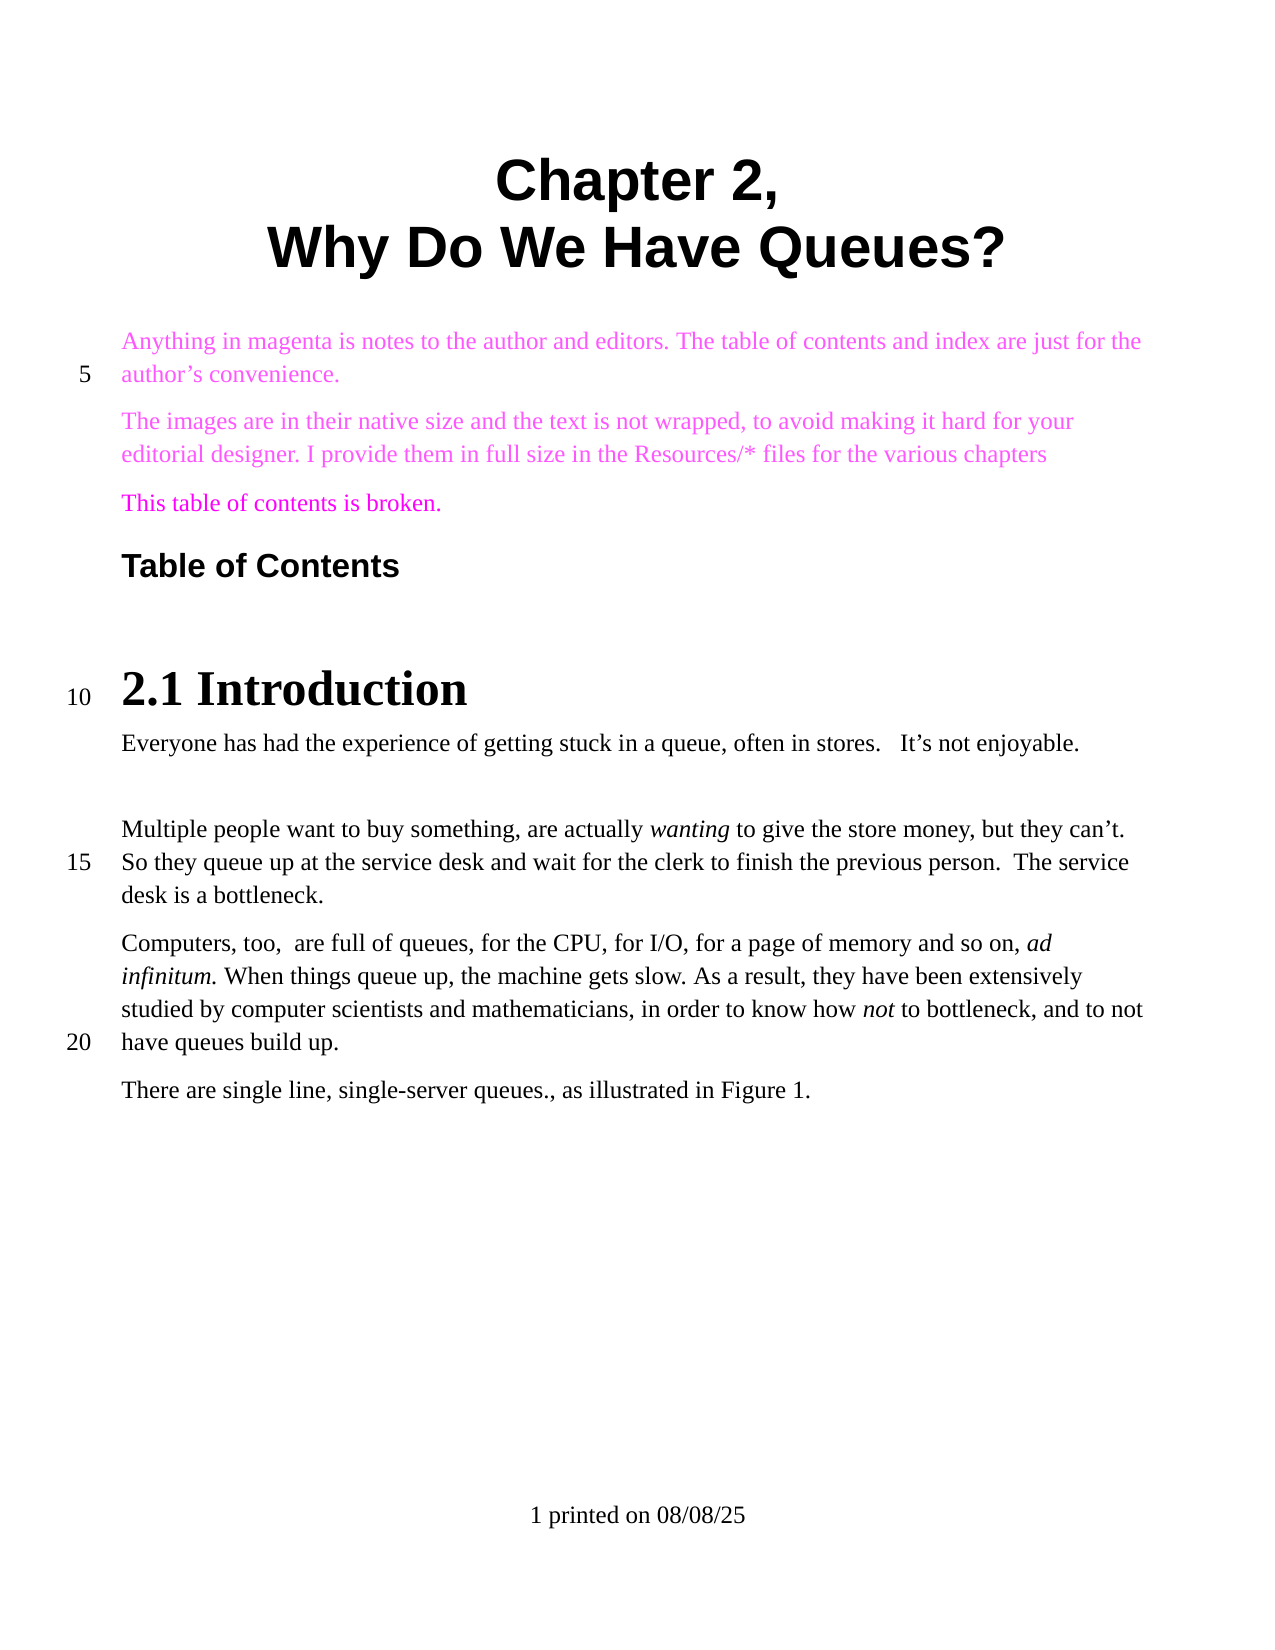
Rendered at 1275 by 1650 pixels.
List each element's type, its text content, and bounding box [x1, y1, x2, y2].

text The images are in their native size and the text is not wrapped, to avoid making it hard for your editorial designer. I provide them in full size in the Resources/* files for the various chapters [121, 406, 1154, 468]
text Everyone has had the experience of getting stuck in a queue, often in stores. It’s not enjoyable. [121, 728, 1154, 757]
subtitle Table of Contents [121, 546, 1154, 584]
subtitle 2.1 Introduction [121, 658, 1154, 716]
text This table of contents is broken. [121, 488, 1154, 517]
title Chapter 2, Why Do We Have Queues? [121, 146, 1154, 280]
text Computers, too, are full of queues, for the CPU, for I/O, for a page of memory and so on, ad infinitum. When things queue up, the machine gets slow. As a result, they have been extensively studied by computer scientists and mathematicians, in order to know how not to bottleneck, and to not have queues build up. [121, 928, 1154, 1056]
text Anything in magenta is notes to the author and editors. The table of contents and index are just for the author’s convenience. [121, 326, 1154, 388]
text Multiple people want to buy something, are actually wanting to give the store money, but they can’t. So they queue up at the service desk and wait for the clerk to finish the previous person. The service desk is a bottleneck. [121, 814, 1154, 909]
text There are single line, single-server queues., as illustrated in Figure 1. [121, 1075, 1154, 1103]
